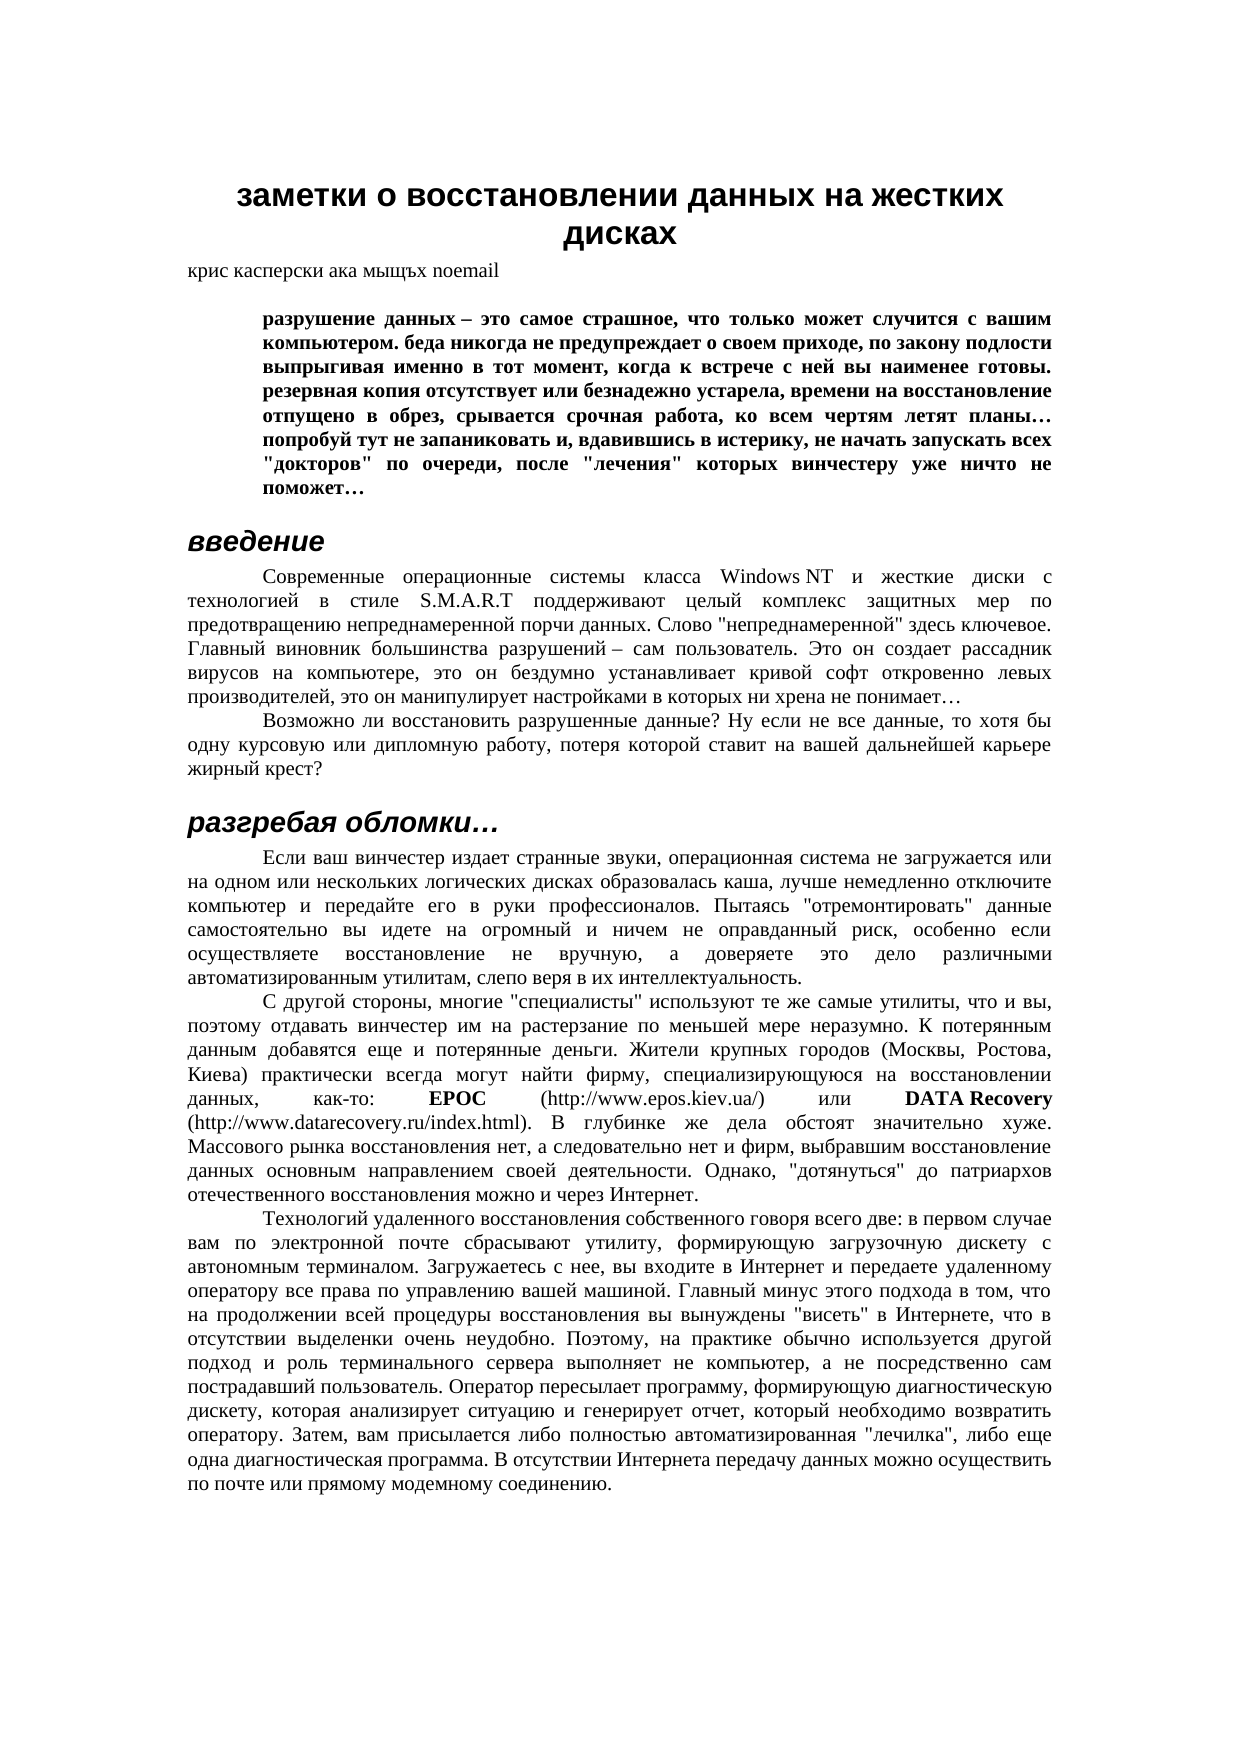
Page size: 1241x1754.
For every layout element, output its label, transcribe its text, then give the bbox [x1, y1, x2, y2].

subtitle введение [187, 524, 1053, 557]
text разрушение данных – это самое страшное, что только может случится с вашим компьютером. беда никогда не предупреждает о своем приходе, по закону подлости выпрыгивая именно в тот момент, когда к встрече с ней вы наименее готовы. резервная копия отсутствует или безнадежно устарела, времени на восстановление отпущено в обрез, срывается срочная работа, ко всем чертям летят планы… попробуй тут не запаниковать и, вдавившись в истерику, не начать запускать всех "докторов" по очереди, после "лечения" которых винчестеру уже ничто не поможет… [262, 306, 1053, 499]
text Возможно ли восстановить разрушенные данные? Ну если не все данные, то хотя бы одну курсовую или дипломную работу, потеря которой ставит на вашей дальнейшей карьере жирный крест? [187, 708, 1053, 780]
text Современные операционные системы класса Windows NT и жесткие диски с технологией в стиле S.M.A.R.T поддерживают целый комплекс защитных мер по предотвращению непреднамеренной порчи данных. Слово "непреднамеренной" здесь ключевое. Главный виновник большинства разрушений – сам пользователь. Это он создает рассадник вирусов на компьютере, это он бездумно устанавливает кривой софт откровенно левых производителей, это он манипулирует настройками в которых ни хрена не понимает… [187, 563, 1053, 708]
text Если ваш винчестер издает странные звуки, операционная система не загружается или на одном или нескольких логических дисках образовалась каша, лучше немедленно отключите компьютер и передайте его в руки профессионалов. Пытаясь "отремонтировать" данные самостоятельно вы идете на огромный и ничем не оправданный риск, особенно если осуществляете восстановление не вручную, а доверяете это дело различными автоматизированным утилитам, слепо веря в их интеллектуальность. [187, 845, 1053, 989]
subtitle разгребая обломки… [187, 805, 1053, 839]
text Технологий удаленного восстановления собственного говоря всего две: в первом случае вам по электронной почте сбрасывают утилиту, формирующую загрузочную дискету с автономным терминалом. Загружаетесь с нее, вы входите в Интернет и передаете удаленному оператору все права по управлению вашей машиной. Главный минус этого подхода в том, что на продолжении всей процедуры восстановления вы вынуждены "висеть" в Интернете, что в отсутствии выделенки очень неудобно. Поэтому, на практике обычно используется другой подход и роль терминального сервера выполняет не компьютер, а не посредственно сам пострадавший пользователь. Оператор пересылает программу, формирующую диагностическую дискету, которая анализирует ситуацию и генерирует отчет, который необходимо возвратить оператору. Затем, вам присылается либо полностью автоматизированная "лечилка", либо еще одна диагностическая программа. В отсутствии Интернета передачу данных можно осуществить по почте или прямому модемному соединению. [187, 1206, 1053, 1494]
subtitle заметки о восстановлении данных на жестких дисках [187, 175, 1053, 252]
text крис касперски ака мыщъх noemail [187, 258, 1053, 282]
text С другой стороны, многие "специалисты" используют те же самые утилиты, что и вы, поэтому отдавать винчестер им на растерзание по меньшей мере неразумно. К потерянным данным добавятся еще и потерянные деньги. Жители крупных городов (Москвы, Ростова, Киева) практически всегда могут найти фирму, специализирующуюся на восстановлении данных, как-то: EPOC (http://www.epos.kiev.ua/) или DATA Recovery (http://www.datarecovery.ru/index.html). В глубинке же дела обстоят значительно хуже. Массового рынка восстановления нет, а следовательно нет и фирм, выбравшим восстановление данных основным направлением своей деятельности. Однако, "дотянуться" до патриархов отечественного восстановления можно и через Интернет. [187, 989, 1053, 1206]
